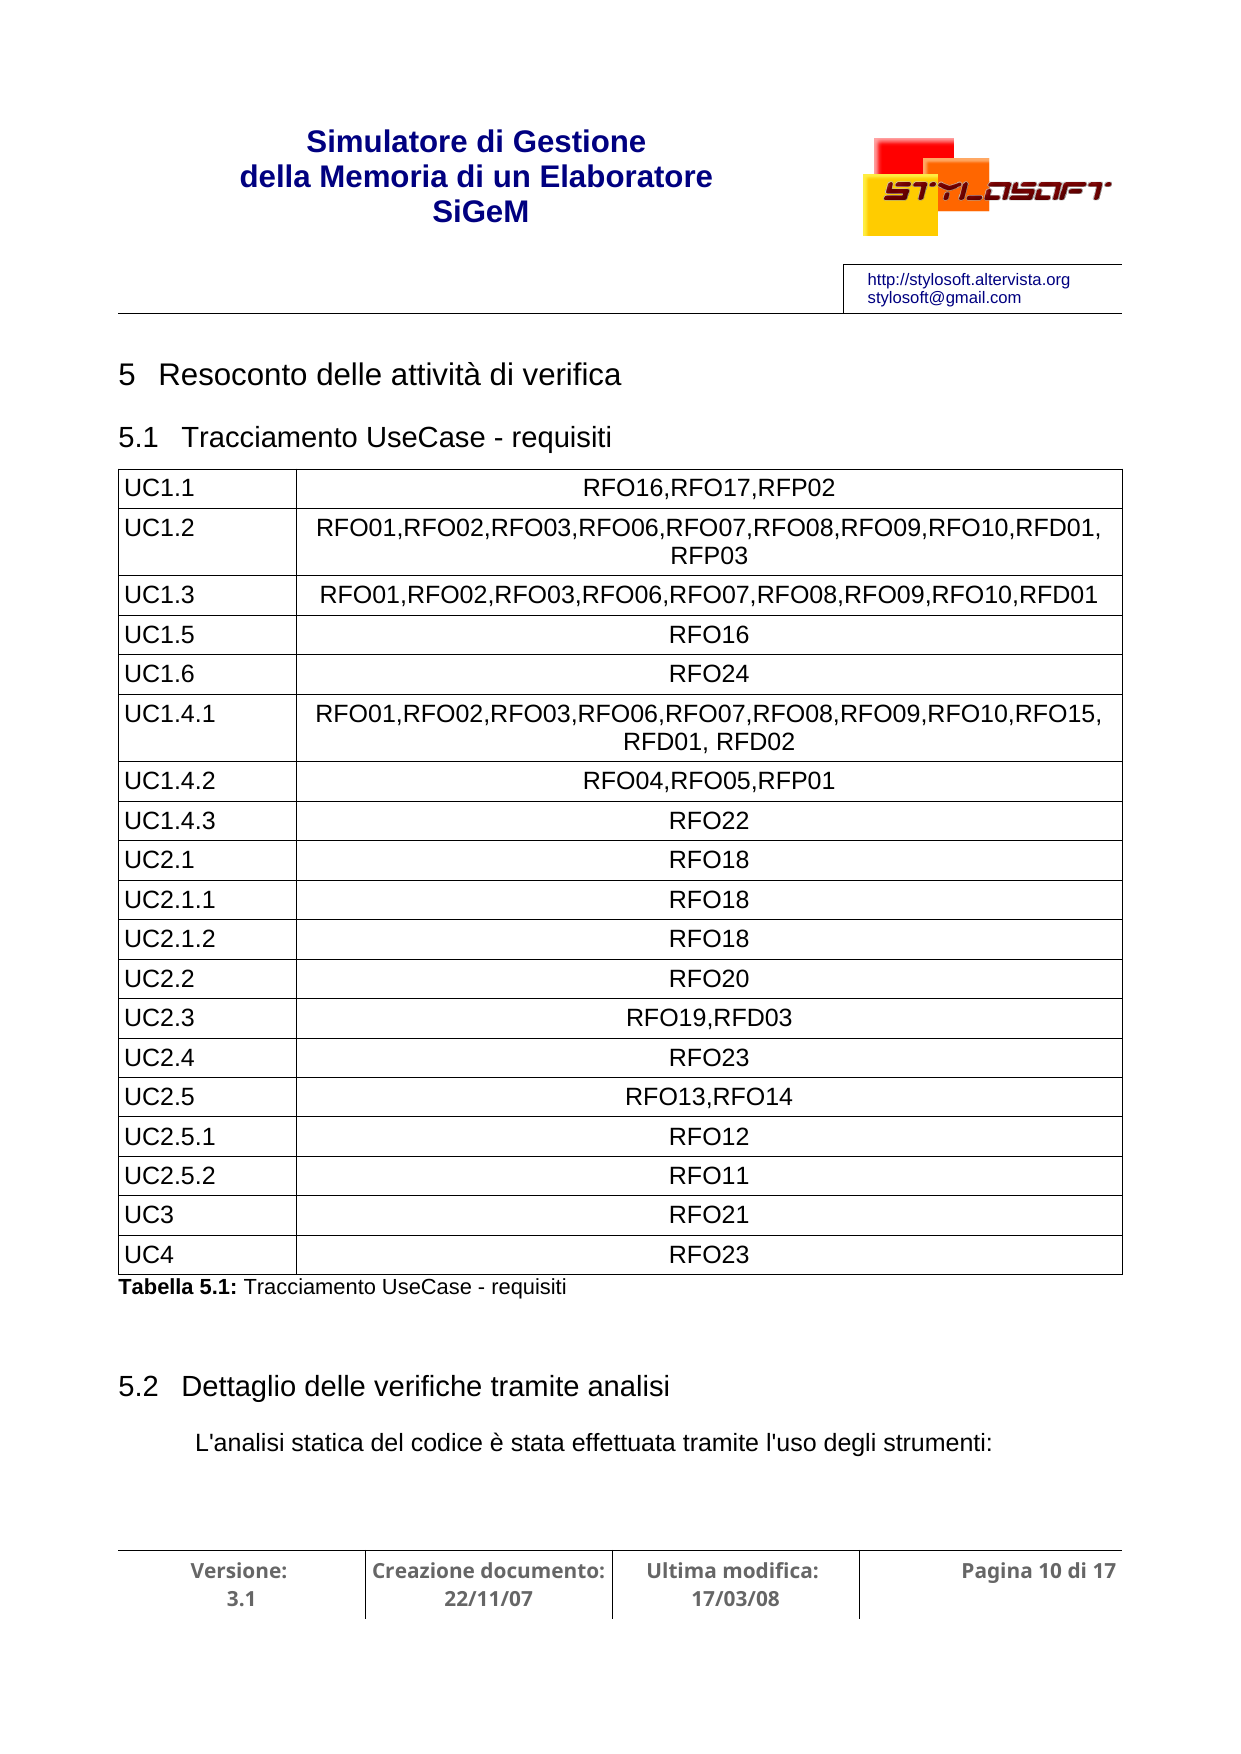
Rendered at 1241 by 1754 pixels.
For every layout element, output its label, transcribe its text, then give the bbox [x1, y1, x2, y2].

table_cell RFO23 [297, 1236, 1122, 1274]
table_cell RFO16 [297, 616, 1122, 654]
table_cell UC2.5 [119, 1078, 296, 1116]
table_cell UC2.3 [119, 999, 296, 1037]
table_cell RFO11 [297, 1157, 1122, 1195]
table_cell UC2.1.2 [119, 920, 296, 958]
table_cell RFO22 [297, 802, 1122, 840]
table_cell UC2.2 [119, 960, 296, 998]
table_cell RFO18 [297, 920, 1122, 958]
table_cell UC1.2 [119, 509, 296, 575]
table_cell RFO21 [297, 1196, 1122, 1235]
table_cell RFO01,RFO02,RFO03,RFO06,RFO07,RFO08,RFO09,RFO10,RFD01, RFP03 [297, 509, 1122, 575]
table_cell UC2.1 [119, 841, 296, 879]
picture [848, 123, 1117, 247]
table_cell UC3 [119, 1196, 296, 1235]
table_cell RFO12 [297, 1117, 1122, 1156]
table_cell UC1.4.1 [119, 695, 296, 761]
table_cell RFO24 [297, 655, 1122, 694]
table_cell RFO13,RFO14 [297, 1078, 1122, 1116]
table_cell RFO18 [297, 841, 1122, 879]
table_cell UC1.4.2 [119, 762, 296, 801]
table_cell UC1.6 [119, 655, 296, 694]
subtitle Resoconto delle attività di verifica [118, 357, 1122, 391]
table_header UC1.1 [119, 470, 296, 508]
table_header RFO16,RFO17,RFP02 [297, 470, 1122, 508]
table_cell RFO19,RFD03 [297, 999, 1122, 1037]
table_cell UC2.1.1 [119, 881, 296, 919]
subtitle Tracciamento UseCase - requisiti [118, 421, 1122, 454]
table_cell RFO20 [297, 960, 1122, 998]
table_cell RFO01,RFO02,RFO03,RFO06,RFO07,RFO08,RFO09,RFO10,RFD01 [297, 576, 1122, 615]
table_cell RFO23 [297, 1039, 1122, 1077]
table_cell UC1.3 [119, 576, 296, 615]
table_cell RFO01,RFO02,RFO03,RFO06,RFO07,RFO08,RFO09,RFO10,RFO15, RFD01, RFD02 [297, 695, 1122, 761]
table_cell UC2.5.2 [119, 1157, 296, 1195]
table_cell UC2.4 [119, 1039, 296, 1077]
table_cell UC4 [119, 1236, 296, 1274]
subtitle Dettaglio delle verifiche tramite analisi [118, 1369, 1122, 1402]
table_cell RFO04,RFO05,RFP01 [297, 762, 1122, 801]
text L'analisi statica del codice è stata effettuata tramite l'uso degli strumenti: [136, 1429, 1104, 1457]
table_cell UC2.5.1 [119, 1117, 296, 1156]
table_cell UC1.4.3 [119, 802, 296, 840]
text Tabella 5.1: Tracciamento UseCase - requisiti [118, 1275, 1122, 1299]
table_cell UC1.5 [119, 616, 296, 654]
table_cell RFO18 [297, 881, 1122, 919]
